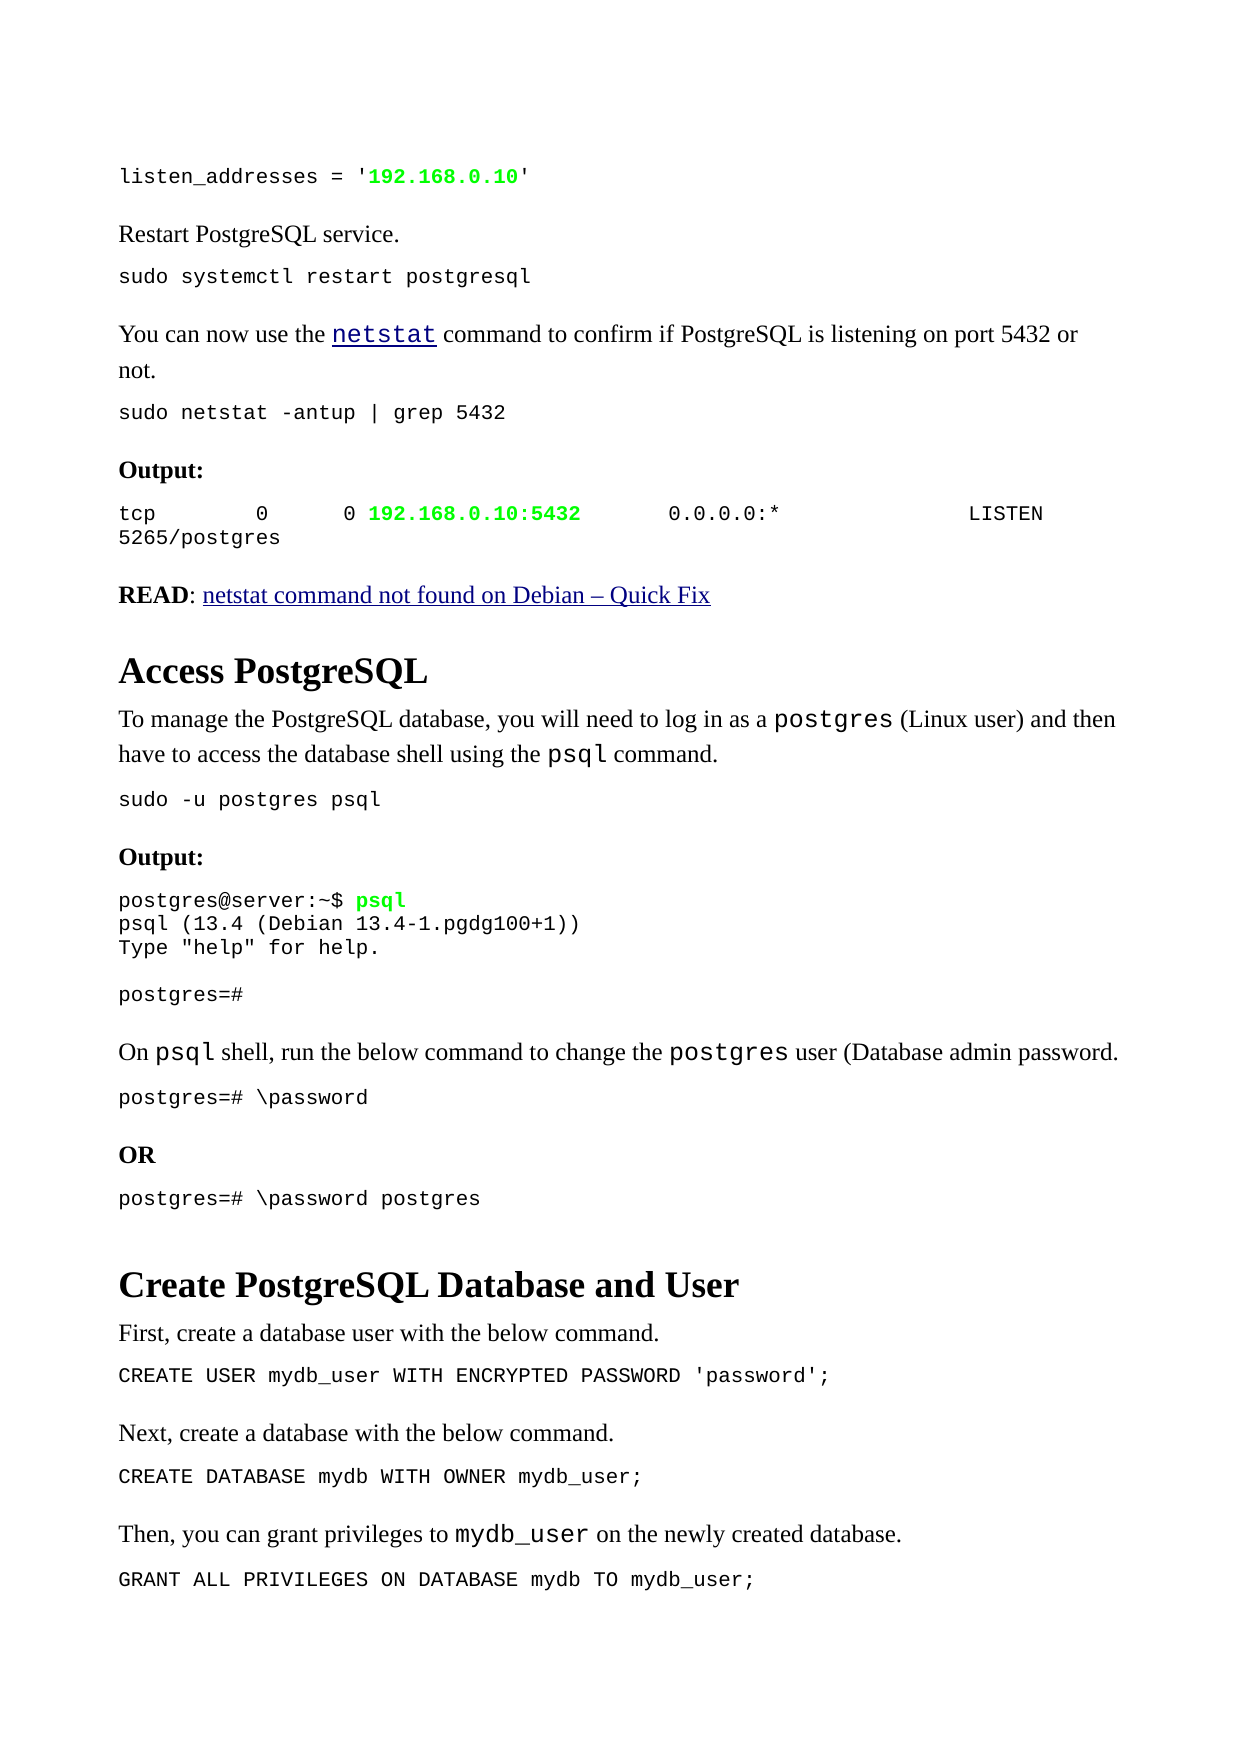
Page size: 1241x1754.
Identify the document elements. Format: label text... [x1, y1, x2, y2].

text CREATE DATABASE mydb WITH OWNER mydb_user; [118, 1466, 1122, 1490]
text listen_addresses = '192.168.0.10' [118, 166, 1122, 189]
text On psql shell, run the below command to change the postgres user (Database admin password. [118, 1037, 1122, 1068]
text First, create a database user with the below command. [118, 1318, 1122, 1346]
text Type "help" for help. [118, 937, 1122, 961]
text To manage the PostgreSQL database, you will need to log in as a postgres (Linux user) and then have to access the database shell using the psql command. [118, 704, 1122, 770]
text CREATE USER mydb_user WITH ENCRYPTED PASSWORD 'password'; [118, 1365, 1122, 1389]
subtitle Create PostgreSQL Database and User [118, 1262, 1122, 1305]
text tcp 0 0 192.168.0.10:5432 0.0.0.0:* LISTEN 5265/postgres [118, 503, 1122, 550]
text sudo systemctl restart postgresql [118, 266, 1122, 290]
text postgres@server:~$ psql [118, 890, 1122, 913]
text Then, you can grant privileges to mydb_user on the newly created database. [118, 1519, 1122, 1550]
text Output: [118, 455, 1122, 484]
subtitle Access PostgreSQL [118, 648, 1122, 691]
text Next, create a database with the below command. [118, 1418, 1122, 1447]
text Restart PostgreSQL service. [118, 219, 1122, 248]
text READ: netstat command not found on Debian – Quick Fix [118, 580, 1122, 608]
text postgres=# \password [118, 1087, 1122, 1111]
text postgres=# [118, 984, 1122, 1008]
text psql (13.4 (Debian 13.4-1.pgdg100+1)) [118, 913, 1122, 937]
text You can now use the netstat command to confirm if PostgreSQL is listening on port 5432 or not. [118, 319, 1122, 383]
text OR [118, 1141, 1122, 1169]
text postgres=# \password postgres [118, 1188, 1122, 1212]
text sudo netstat -antup | grep 5432 [118, 402, 1122, 426]
text Output: [118, 842, 1122, 871]
text GRANT ALL PRIVILEGES ON DATABASE mydb TO mydb_user; [118, 1569, 1122, 1593]
text sudo -u postgres psql [118, 789, 1122, 813]
